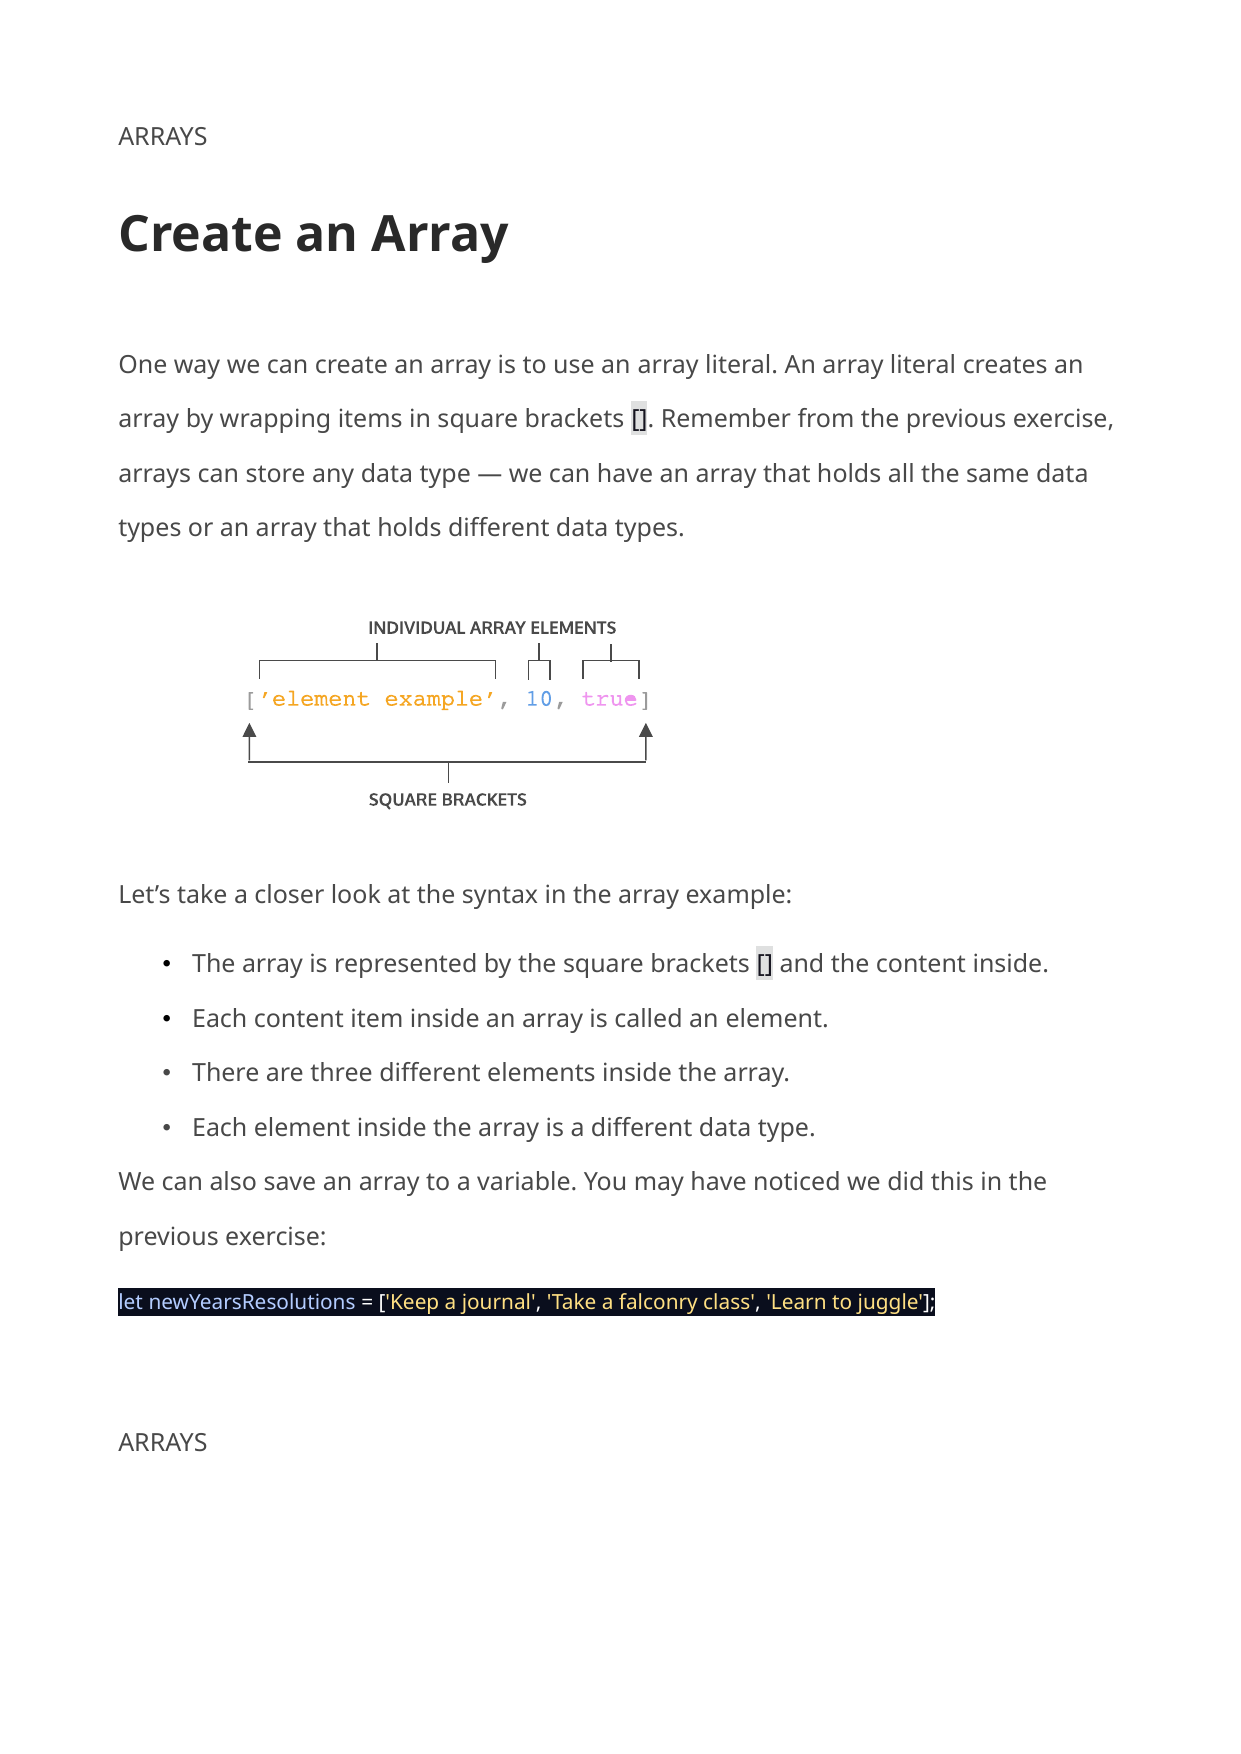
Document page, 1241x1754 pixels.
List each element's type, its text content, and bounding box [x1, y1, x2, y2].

text ARRAYS [118, 118, 1122, 152]
text ARRAYS [118, 1425, 1122, 1459]
text let newYearsResolutions = ['Keep a journal', 'Take a falconry class', 'Learn to juggle']; [118, 1287, 1122, 1316]
list There are three different elements inside the array. [162, 1055, 1122, 1089]
text We can also save an array to a variable. You may have noticed we did this in the previous exercise: [118, 1164, 1122, 1252]
text One way we can create an array is to use an array literal. An array literal creates an array by wrapping items in square brackets []. Remember from the previous exercise, arrays can store any data type — we can have an array that holds all the same data types or an array that holds different data types. [118, 346, 1122, 544]
list The array is represented by the square brackets [] and the content inside. [162, 946, 1122, 980]
list Each element inside the array is a different data type. [162, 1109, 1122, 1143]
subtitle Create an Array [118, 198, 1122, 266]
text Let’s take a closer look at the syntax in the array example: [118, 877, 1122, 911]
list Each content item inside an array is called an element. [162, 1000, 1122, 1034]
